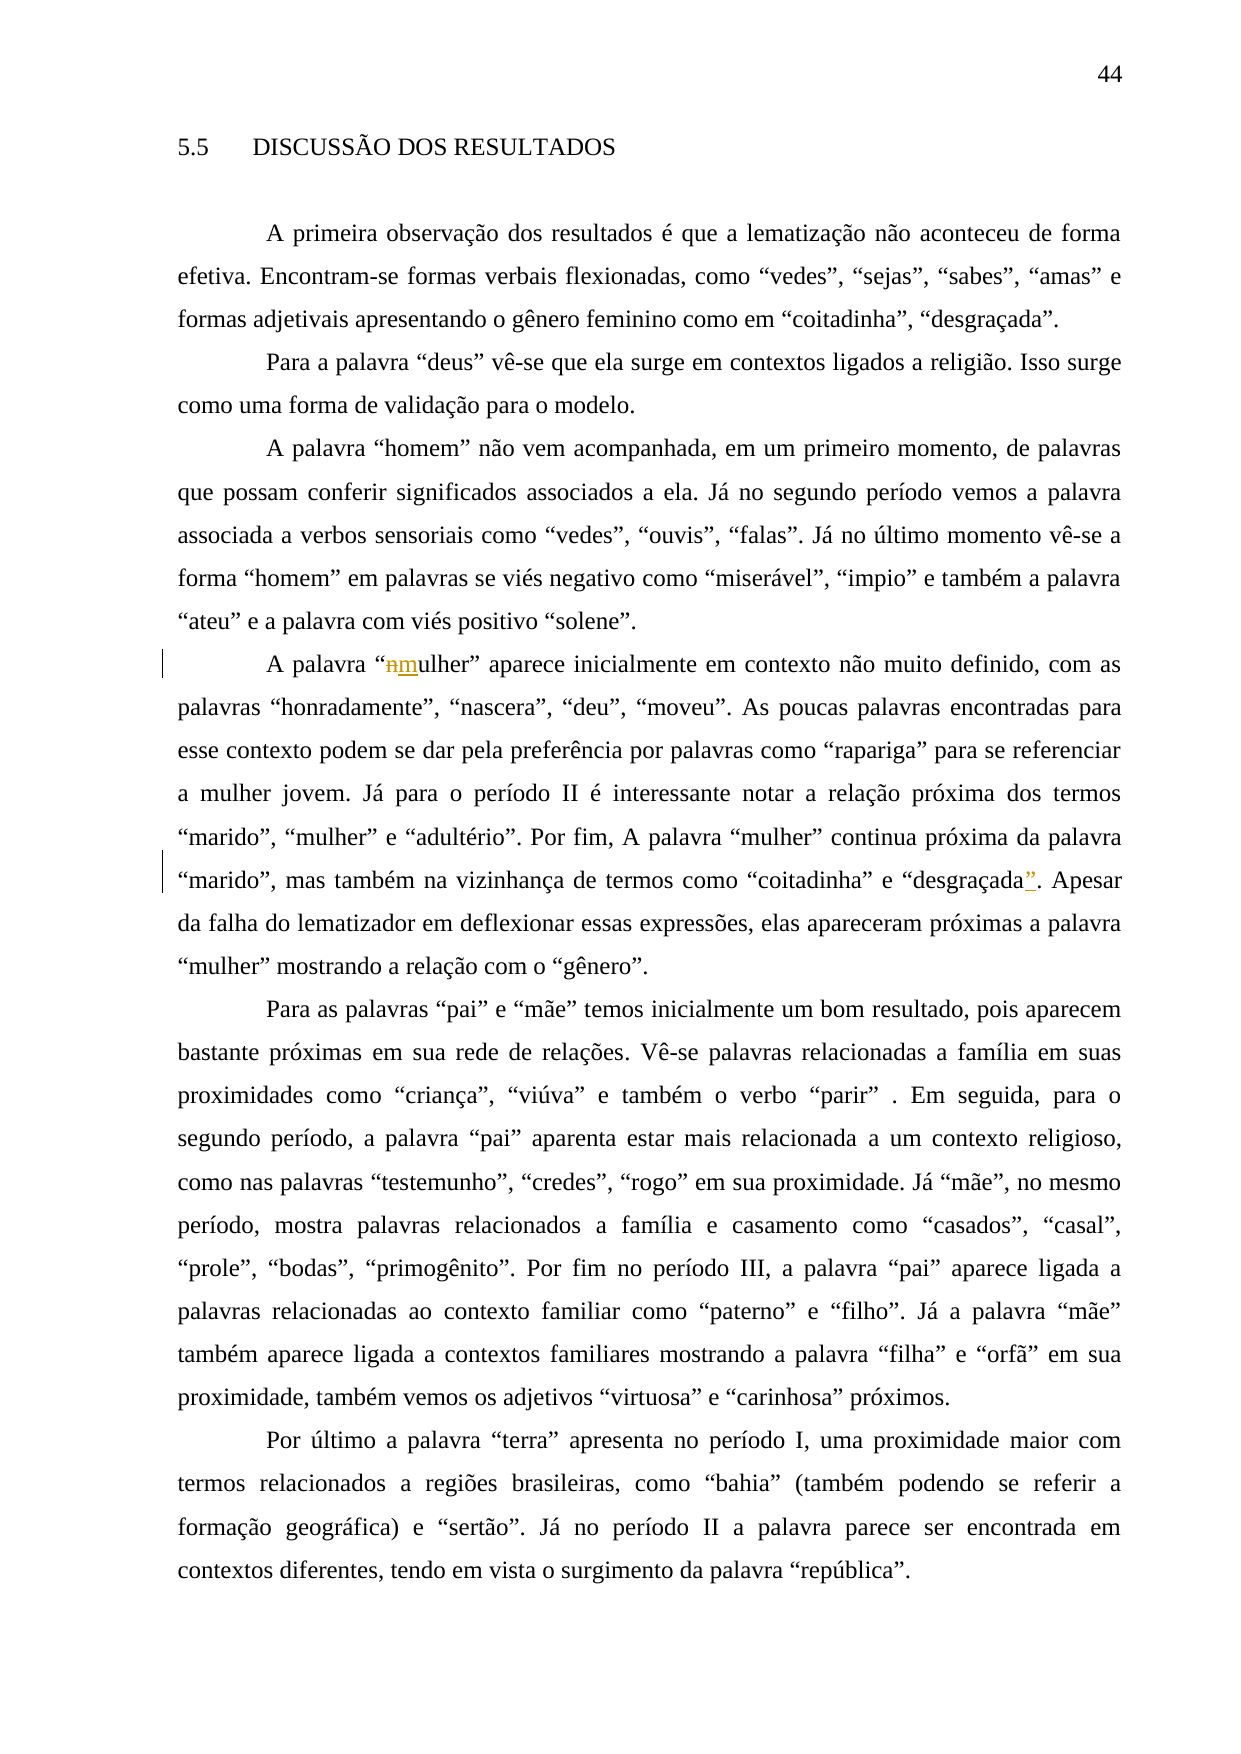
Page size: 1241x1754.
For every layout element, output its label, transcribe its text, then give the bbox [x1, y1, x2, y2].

text Para a palavra “deus” vê-se que ela surge em contextos ligados a religião. Isso surge como uma forma de validação para o modelo. [177, 347, 1122, 419]
text A palavra “homem” não vem acompanhada, em um primeiro momento, de palavras que possam conferir significados associados a ela. Já no segundo período vemos a palavra associada a verbos sensoriais como “vedes”, “ouvis”, “falas”. Já no último momento vê-se a forma “homem” em palavras se viés negativo como “miserável”, “impio” e também a palavra “ateu” e a palavra com viés positivo “solene”. [177, 433, 1122, 635]
text A primeira observação dos resultados é que a lematização não aconteceu de forma efetiva. Encontram-se formas verbais flexionadas, como “vedes”, “sejas”, “sabes”, “amas” e formas adjetivais apresentando o gênero feminino como em “coitadinha”, “desgraçada”. [177, 218, 1122, 333]
subtitle 5.5 Discussão dos Resultados [177, 132, 1122, 160]
text A palavra “mulher” aparece inicialmente em contexto não muito definido, com as palavras “honradamente”, “nascera”, “deu”, “moveu”. As poucas palavras encontradas para esse contexto podem se dar pela preferência por palavras como “rapariga” para se referenciar a mulher jovem. Já para o período II é interessante notar a relação próxima dos termos “marido”, “mulher” e “adultério”. Por fim, A palavra “mulher” continua próxima da palavra “marido”, mas também na vizinhança de termos como “coitadinha” e “desgraçada”. Apesar da falha do lematizador em deflexionar essas expressões, elas apareceram próximas a palavra “mulher” mostrando a relação com o “gênero”. [177, 649, 1122, 980]
text Para as palavras “pai” e “mãe” temos inicialmente um bom resultado, pois aparecem bastante próximas em sua rede de relações. Vê-se palavras relacionadas a família em suas proximidades como “criança”, “viúva” e também o verbo “parir” . Em seguida, para o segundo período, a palavra “pai” aparenta estar mais relacionada a um contexto religioso, como nas palavras “testemunho”, “credes”, “rogo” em sua proximidade. Já “mãe”, no mesmo período, mostra palavras relacionados a família e casamento como “casados”, “casal”, “prole”, “bodas”, “primogênito”. Por fim no período III, a palavra “pai” aparece ligada a palavras relacionadas ao contexto familiar como “paterno” e “filho”. Já a palavra “mãe” também aparece ligada a contextos familiares mostrando a palavra “filha” e “orfã” em sua proximidade, também vemos os adjetivos “virtuosa” e “carinhosa” próximos. [177, 994, 1122, 1411]
text Por último a palavra “terra” apresenta no período I, uma proximidade maior com termos relacionados a regiões brasileiras, como “bahia” (também podendo se referir a formação geográfica) e “sertão”. Já no período II a palavra parece ser encontrada em contextos diferentes, tendo em vista o surgimento da palavra “república”. [177, 1425, 1122, 1583]
